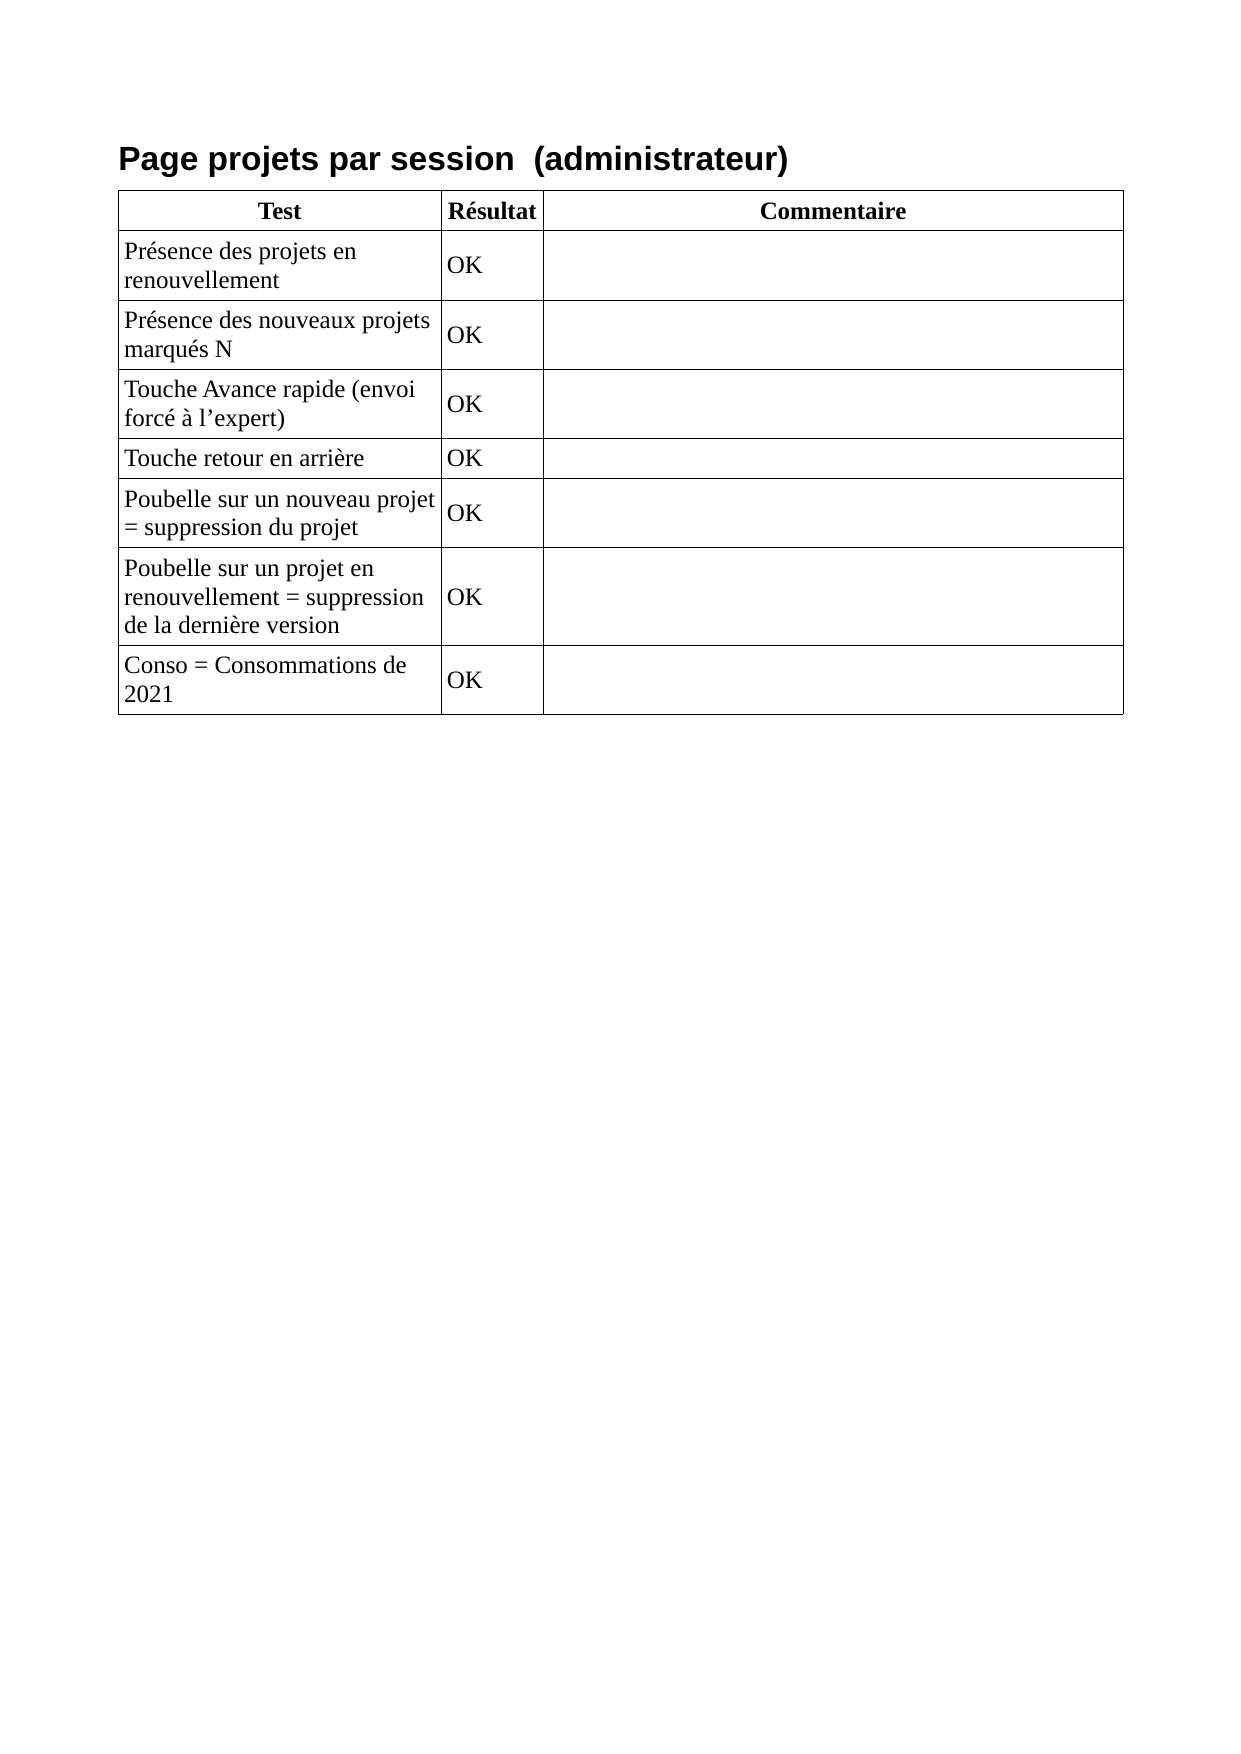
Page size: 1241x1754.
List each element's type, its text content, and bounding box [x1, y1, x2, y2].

table_cell OK [442, 479, 543, 547]
table_cell Touche Avance rapide (envoi forcé à l’expert) [119, 370, 441, 438]
table_header Test [119, 191, 441, 230]
table_cell Présence des nouveaux projets marqués N [119, 301, 441, 368]
table_header Commentaire [544, 191, 1123, 230]
table_cell OK [442, 646, 543, 714]
table_cell [544, 370, 1123, 438]
table_cell [544, 439, 1123, 478]
subtitle Page projets par session (administrateur) [118, 139, 1122, 178]
table_header Résultat [442, 191, 543, 230]
table_cell OK [442, 301, 543, 368]
table_cell OK [442, 439, 543, 478]
table_cell [544, 301, 1123, 368]
table_cell Poubelle sur un projet en renouvellement = suppression de la dernière version [119, 548, 441, 645]
table_cell [544, 646, 1123, 714]
table_cell [544, 479, 1123, 547]
table_cell [544, 231, 1123, 299]
table_cell Poubelle sur un nouveau projet = suppression du projet [119, 479, 441, 547]
table_cell OK [442, 231, 543, 299]
table_cell Conso = Consommations de 2021 [119, 646, 441, 714]
table_cell Touche retour en arrière [119, 439, 441, 478]
table_cell Présence des projets en renouvellement [119, 231, 441, 299]
table_cell [544, 548, 1123, 645]
table_cell OK [442, 548, 543, 645]
table_cell OK [442, 370, 543, 438]
